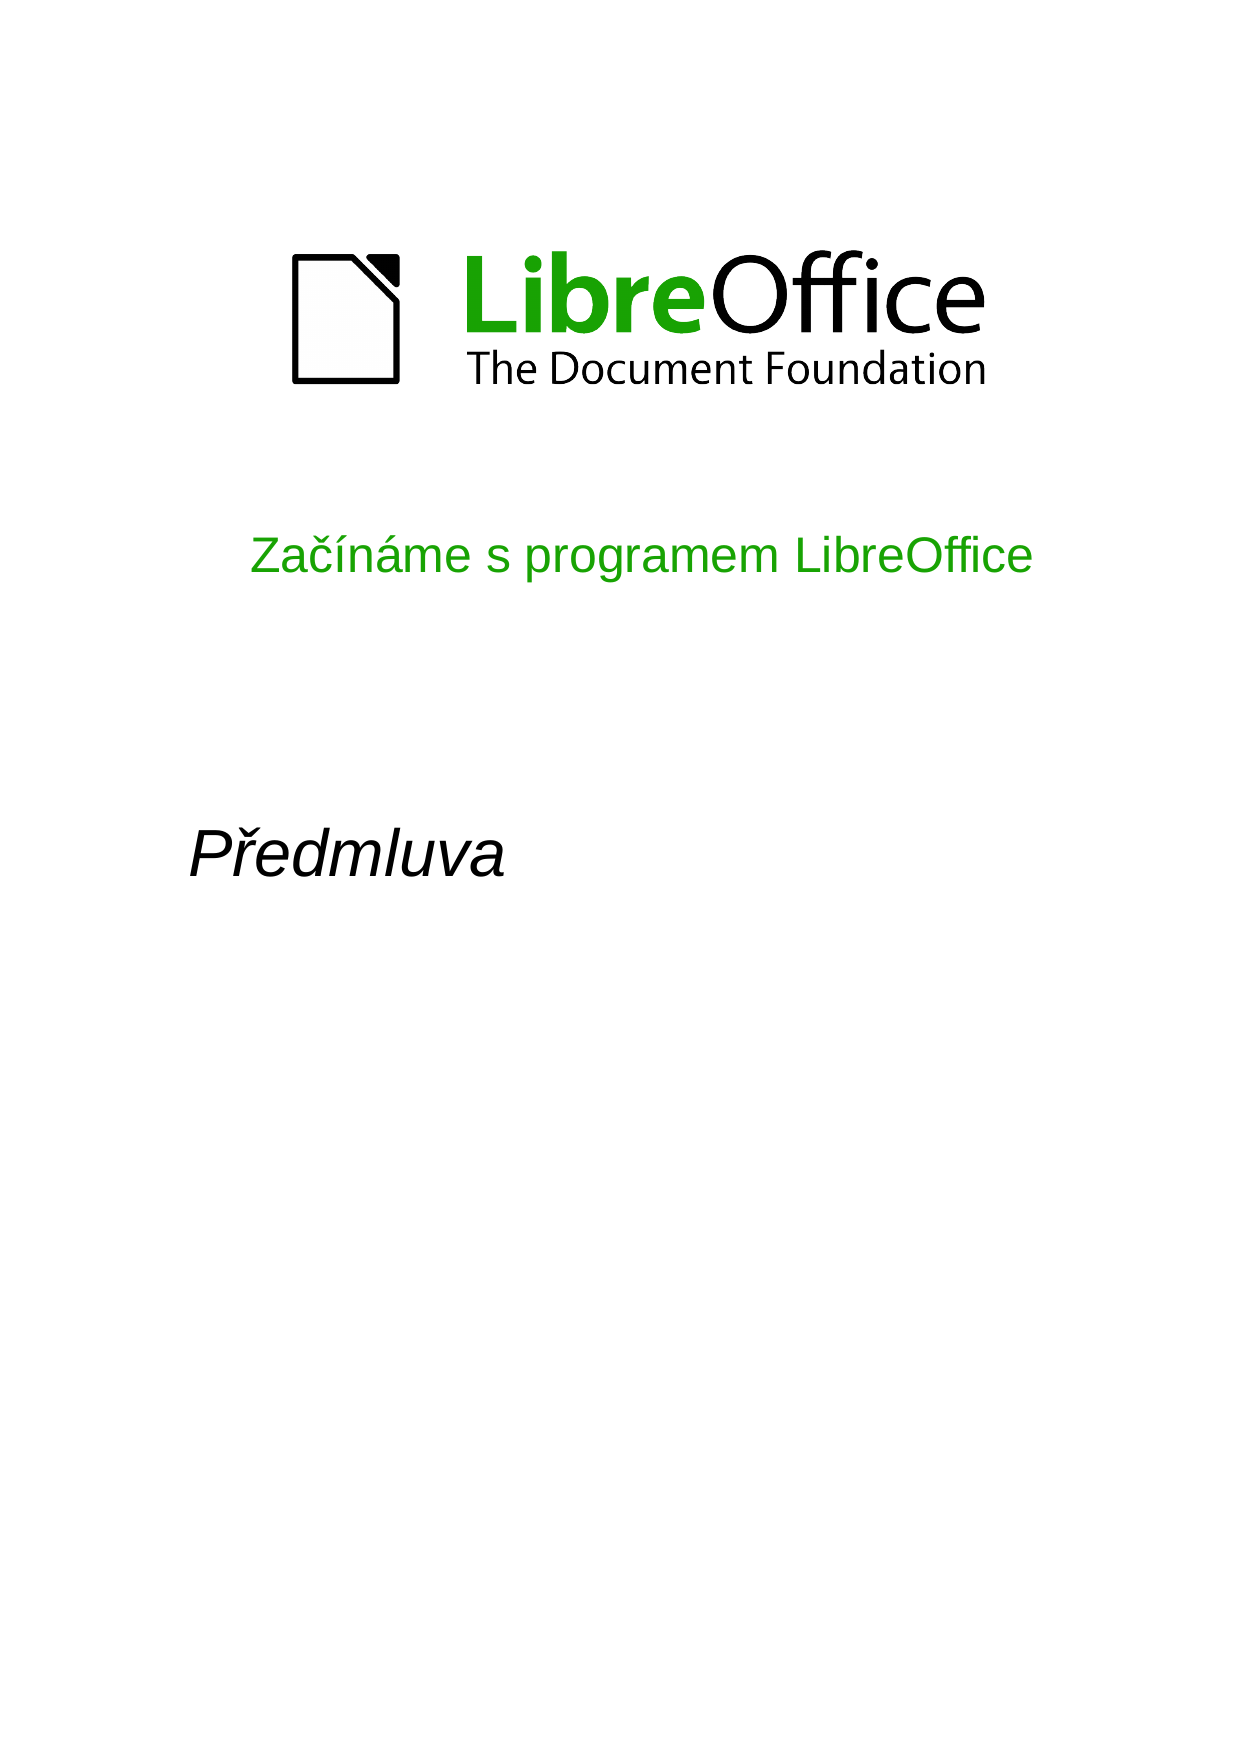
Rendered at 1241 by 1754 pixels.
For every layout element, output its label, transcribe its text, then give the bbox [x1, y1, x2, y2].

text Začínáme s programem LibreOffice [188, 526, 1098, 583]
subtitle Předmluva [188, 814, 1098, 891]
picture [250, 219, 1035, 419]
